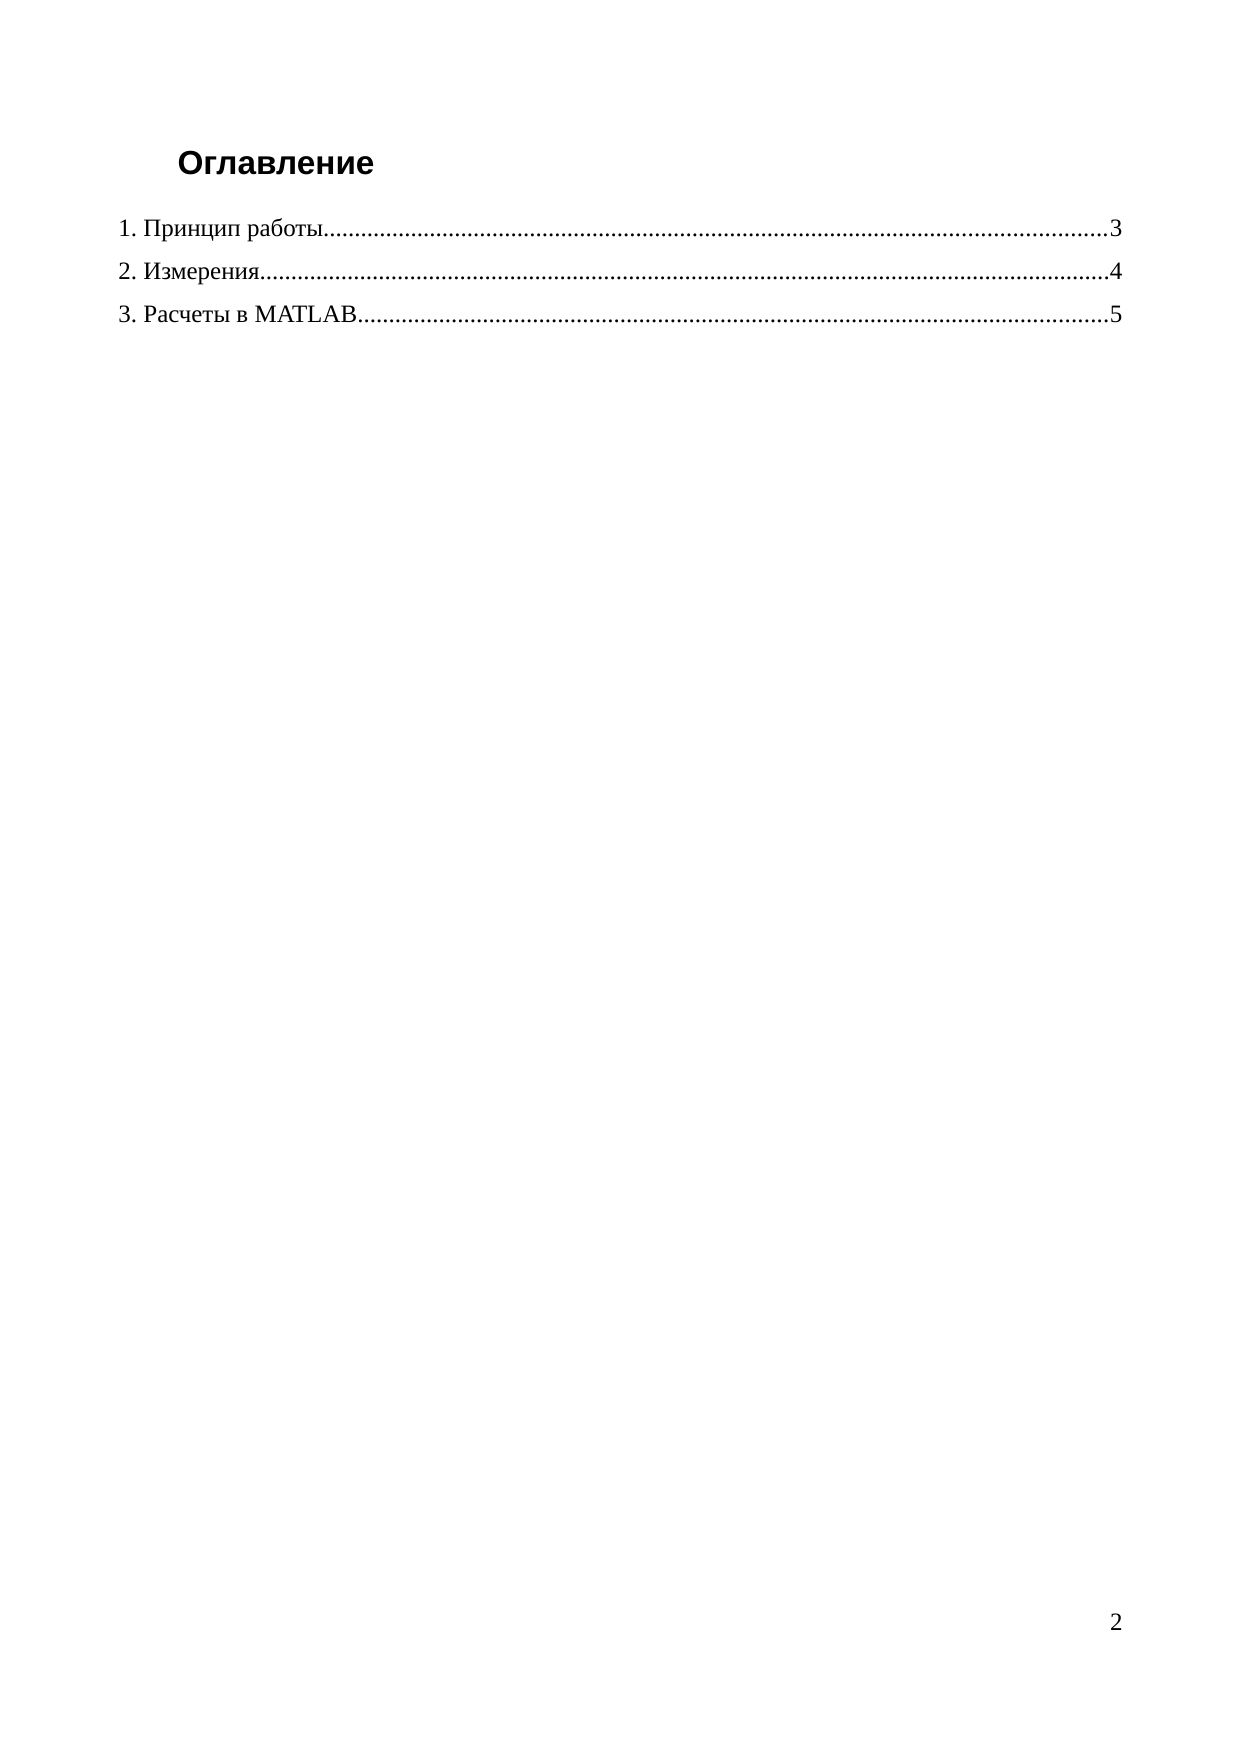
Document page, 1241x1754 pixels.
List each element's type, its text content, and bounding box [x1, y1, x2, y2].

text 3. Расчеты в MATLAB 5 [118, 299, 1122, 328]
subtitle Оглавление [118, 143, 1122, 182]
text 2. Измерения 4 [118, 256, 1122, 285]
text 1. Принцип работы 3 [118, 213, 1122, 242]
